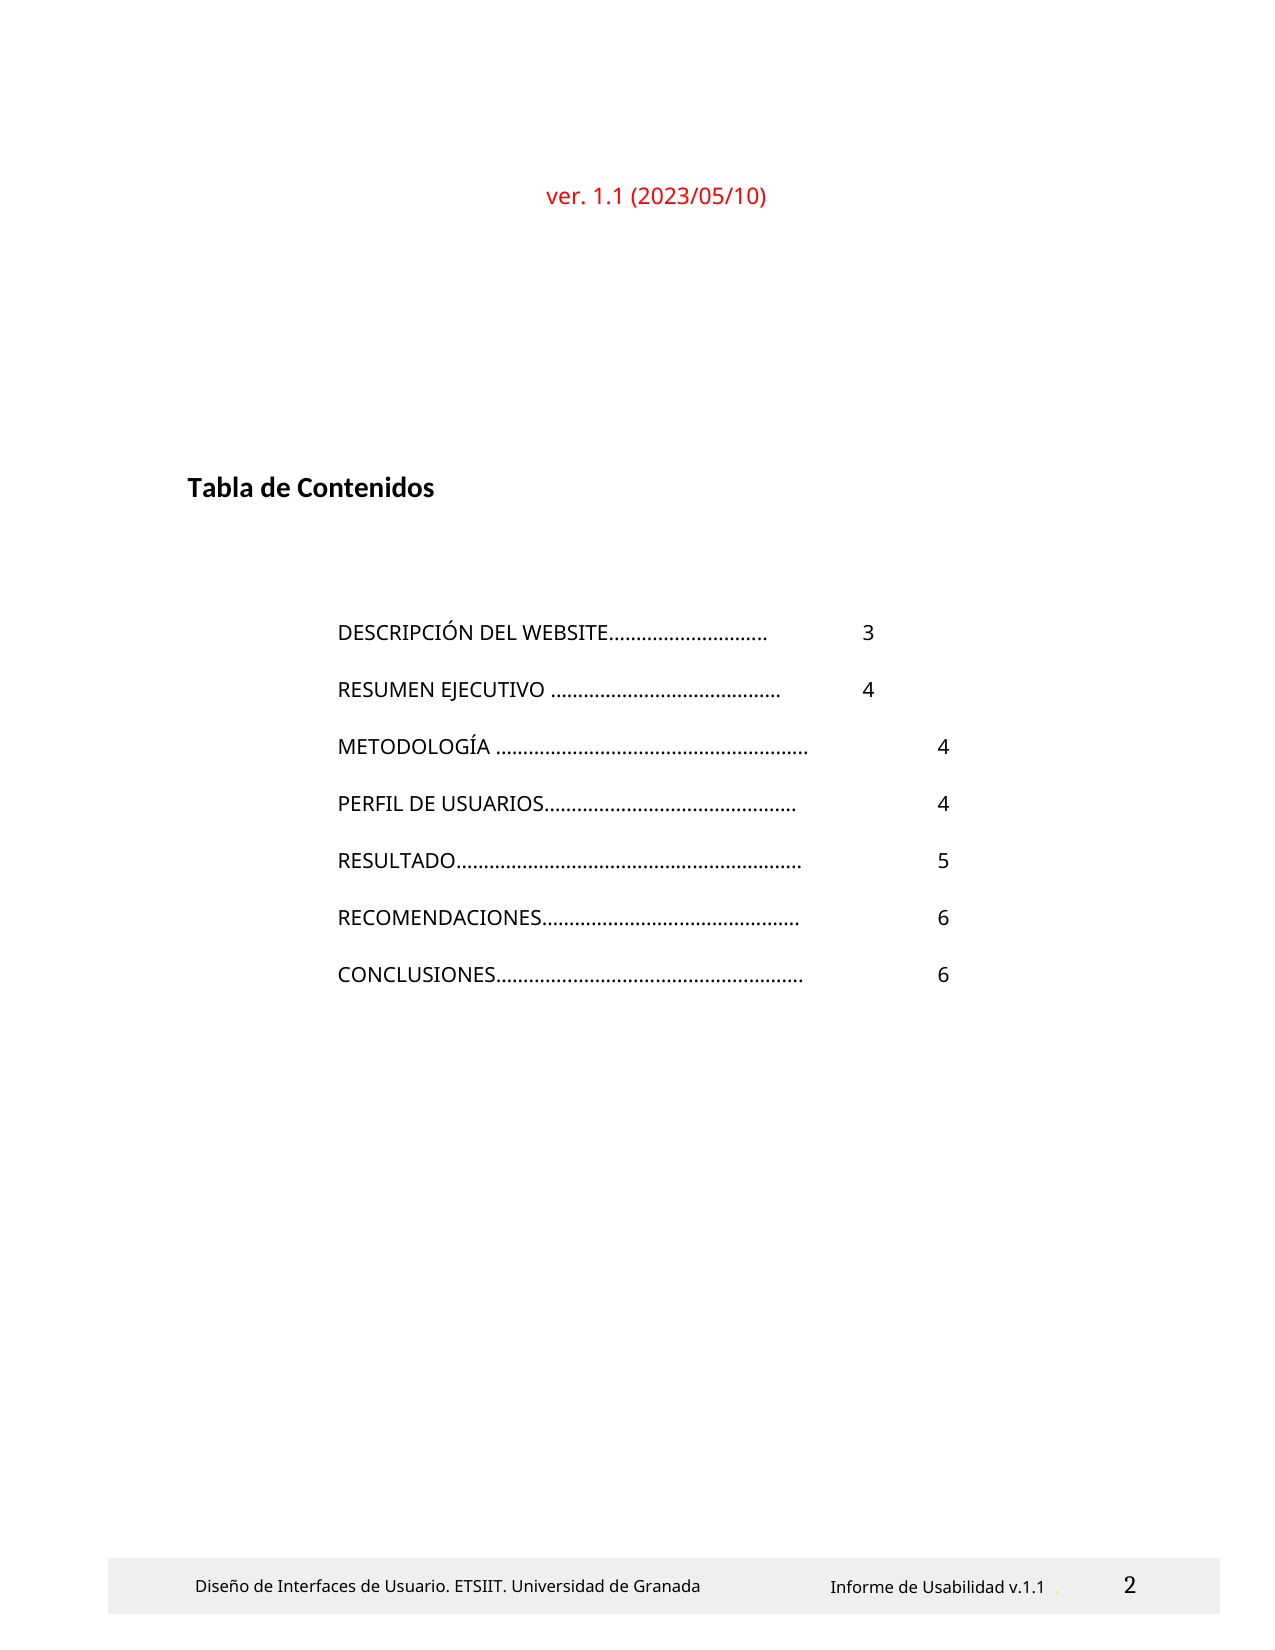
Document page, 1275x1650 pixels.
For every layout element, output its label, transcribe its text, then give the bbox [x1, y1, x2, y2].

text PERFIL DE USUARIOS………………………………………. 4 [337, 789, 1125, 818]
text ver. 1.1 (2023/05/10) [187, 179, 1125, 211]
text RESULTADO…………………………….……………………….. 5 [337, 846, 1125, 874]
text METODOLOGÍA ………………………………………………... 4 [337, 732, 1125, 761]
text Tabla de Contenidos [187, 469, 1125, 505]
text DESCRIPCIÓN DEL WEBSITE……………………….. 3 [337, 618, 1125, 647]
text RECOMENDACIONES…………………….…………………. 6 [337, 903, 1125, 931]
text CONCLUSIONES…………..…………………………..………. 6 [337, 960, 1125, 988]
text RESUMEN EJECUTIVO …………………………………… 4 [337, 675, 1125, 704]
